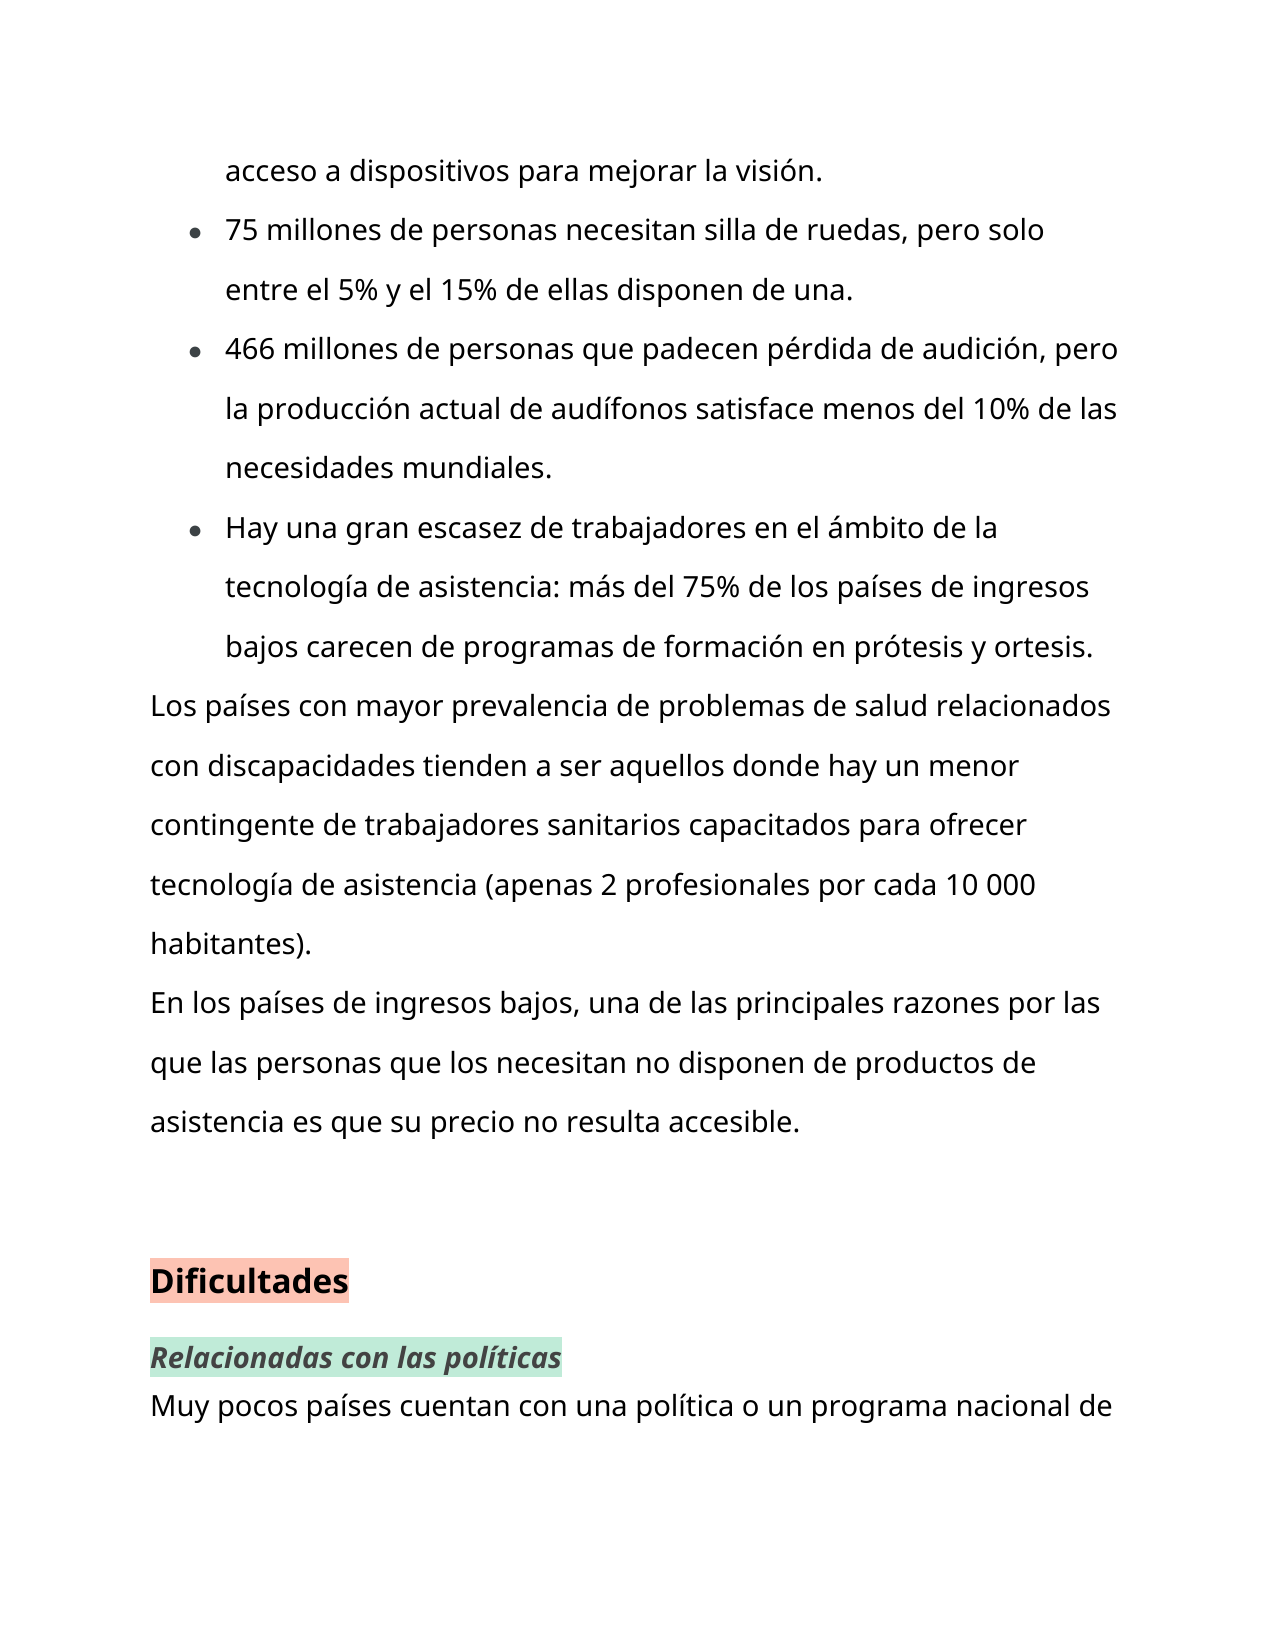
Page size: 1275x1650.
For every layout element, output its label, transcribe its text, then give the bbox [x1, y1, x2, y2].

list 75 millones de personas necesitan silla de ruedas, pero solo entre el 5% y el 15% de ellas disponen de una. [187, 209, 1125, 309]
subtitle Dificultades [349, 1258, 1125, 1303]
text En los países de ingresos bajos, una de las principales razones por las que las personas que los necesitan no disponen de productos de asistencia es que su precio no resulta accesible. [150, 983, 1125, 1141]
subtitle Relacionadas con las políticas [562, 1337, 1125, 1377]
text Muy pocos países cuentan con una política o un programa nacional de [150, 1385, 1125, 1424]
list acceso a dispositivos para mejorar la visión. [187, 150, 1125, 190]
list Hay una gran escasez de trabajadores en el ámbito de la tecnología de asistencia: más del 75% de los países de ingresos bajos carecen de programas de formación en prótesis y ortesis. [187, 507, 1125, 666]
list 466 millones de personas que padecen pérdida de audición, pero la producción actual de audífonos satisface menos del 10% de las necesidades mundiales. [187, 328, 1125, 487]
text Los países con mayor prevalencia de problemas de salud relacionados con discapacidades tienden a ser aquellos donde hay un menor contingente de trabajadores sanitarios capacitados para ofrecer tecnología de asistencia (apenas 2 profesionales por cada 10 000 habitantes). [150, 685, 1125, 963]
